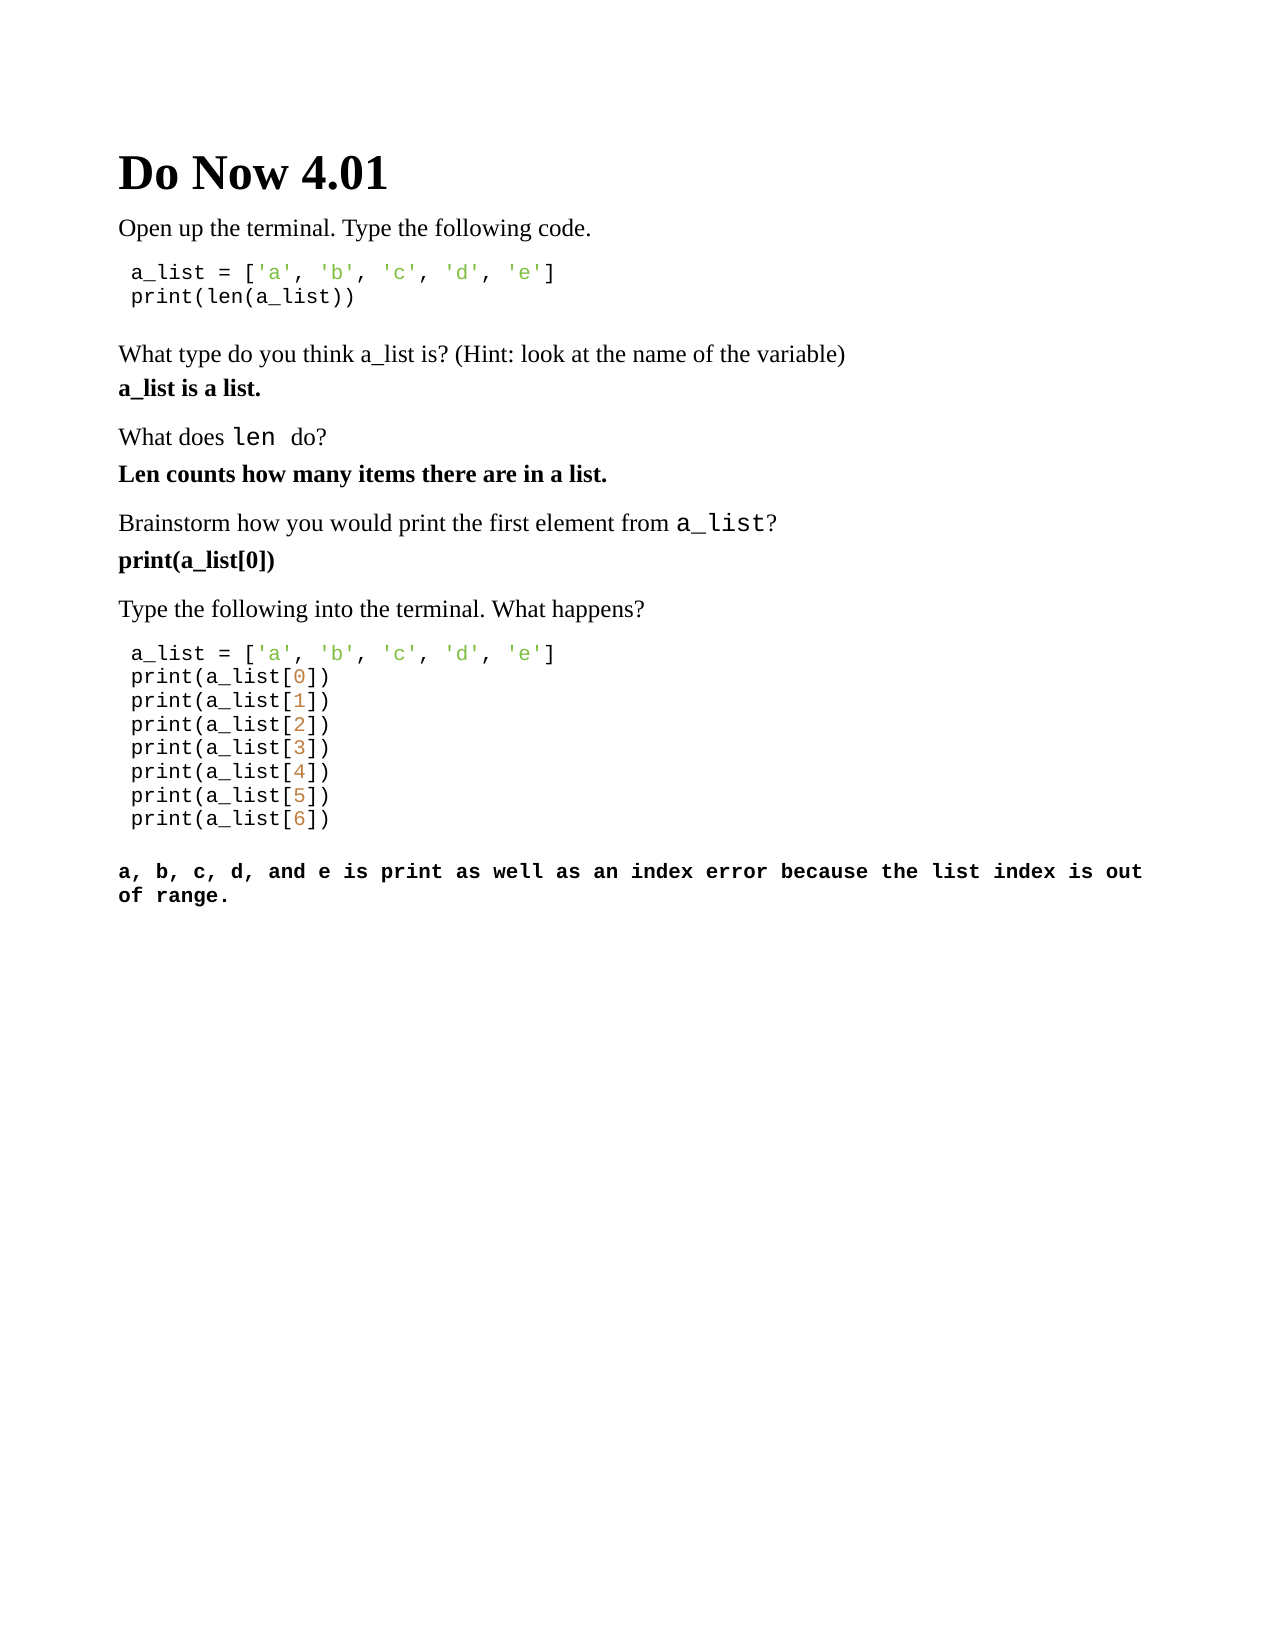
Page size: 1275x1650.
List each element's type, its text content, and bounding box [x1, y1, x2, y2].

subtitle Do Now 4.01 [118, 143, 1157, 201]
text print(a_list[4]) [118, 761, 1157, 785]
text print(a_list[6]) [118, 808, 1157, 832]
text print(a_list[2]) [118, 714, 1157, 737]
text print(a_list[0]) [118, 666, 1157, 690]
text print(a_list[3]) [118, 737, 1157, 761]
text print(len(a_list)) [118, 286, 1157, 309]
text print(a_list[5]) [118, 785, 1157, 808]
text a, b, c, d, and e is print as well as an index error because the list index is out of range. [118, 861, 1157, 909]
text print(a_list[1]) [118, 690, 1157, 714]
text a_list = ['a', 'b', 'c', 'd', 'e'] [118, 262, 1157, 286]
text Open up the terminal. Type the following code. [118, 213, 1157, 242]
text Brainstorm how you would print the first element from a_list? print(a_list[0]) [118, 508, 1157, 573]
text What type do you think a_list is? (Hint: look at the name of the variable) a_list is a list. [118, 339, 1157, 402]
text a_list = ['a', 'b', 'c', 'd', 'e'] [118, 643, 1157, 666]
text Type the following into the terminal. What happens? [118, 594, 1157, 622]
text What does len do? Len counts how many items there are in a list. [118, 422, 1157, 488]
